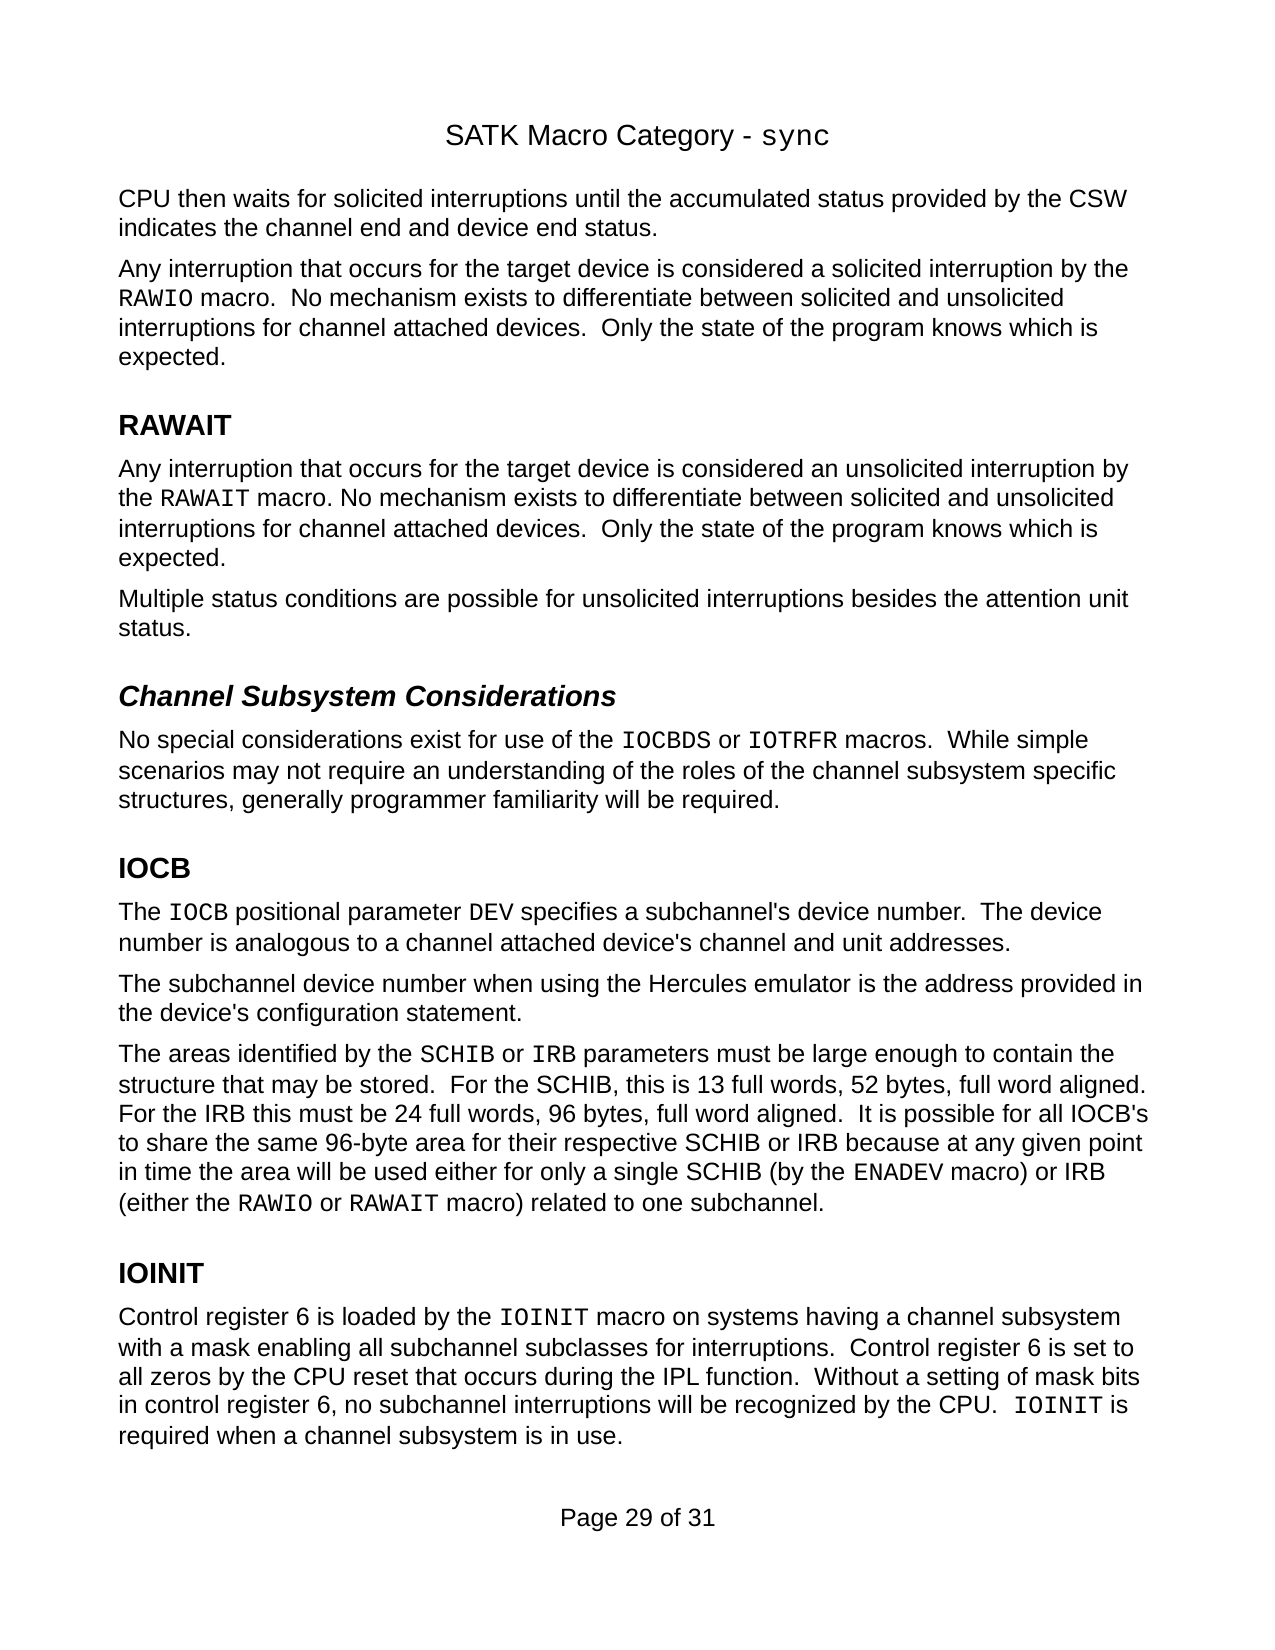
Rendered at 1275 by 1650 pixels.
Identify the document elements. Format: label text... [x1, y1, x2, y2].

text The areas identified by the SCHIB or IRB parameters must be large enough to contain the structure that may be stored. For the SCHIB, this is 13 full words, 52 bytes, full word aligned. For the IRB this must be 24 full words, 96 bytes, full word aligned. It is possible for all IOCB's to share the same 96-byte area for their respective SCHIB or IRB because at any given point in time the area will be used either for only a single SCHIB (by the ENADEV macro) or IRB (either the RAWIO or RAWAIT macro) related to one subchannel. [118, 1039, 1157, 1218]
text Any interruption that occurs for the target device is considered an unsolicited interruption by the RAWAIT macro. No mechanism exists to differentiate between solicited and unsolicited interruptions for channel attached devices. Only the state of the program knows which is expected. [118, 454, 1157, 572]
text The IOCB positional parameter DEV specifies a subchannel's device number. The device number is analogous to a channel attached device's channel and unit addresses. [118, 897, 1157, 957]
text Multiple status conditions are possible for unsolicited interruptions besides the attention unit status. [118, 584, 1157, 642]
text CPU then waits for solicited interruptions until the accumulated status provided by the CSW indicates the channel end and device end status. [118, 184, 1157, 241]
subtitle RAWAIT [118, 408, 1157, 442]
text No special considerations exist for use of the IOCBDS or IOTRFR macros. While simple scenarios may not require an understanding of the roles of the channel subsystem specific structures, generally programmer familiarity will be required. [118, 725, 1157, 814]
subtitle IOINIT [118, 1256, 1157, 1289]
subtitle IOCB [118, 851, 1157, 885]
text Control register 6 is loaded by the IOINIT macro on systems having a channel subsystem with a mask enabling all subchannel subclasses for interruptions. Control register 6 is set to all zeros by the CPU reset that occurs during the IPL function. Without a setting of mask bits in control register 6, no subchannel interruptions will be recognized by the CPU. IOINIT is required when a channel subsystem is in use. [118, 1302, 1157, 1450]
subtitle Channel Subsystem Considerations [118, 679, 1157, 713]
text Any interruption that occurs for the target device is considered a solicited interruption by the RAWIO macro. No mechanism exists to differentiate between solicited and unsolicited interruptions for channel attached devices. Only the state of the program knows which is expected. [118, 254, 1157, 371]
text The subchannel device number when using the Hercules emulator is the address provided in the device's configuration statement. [118, 969, 1157, 1027]
